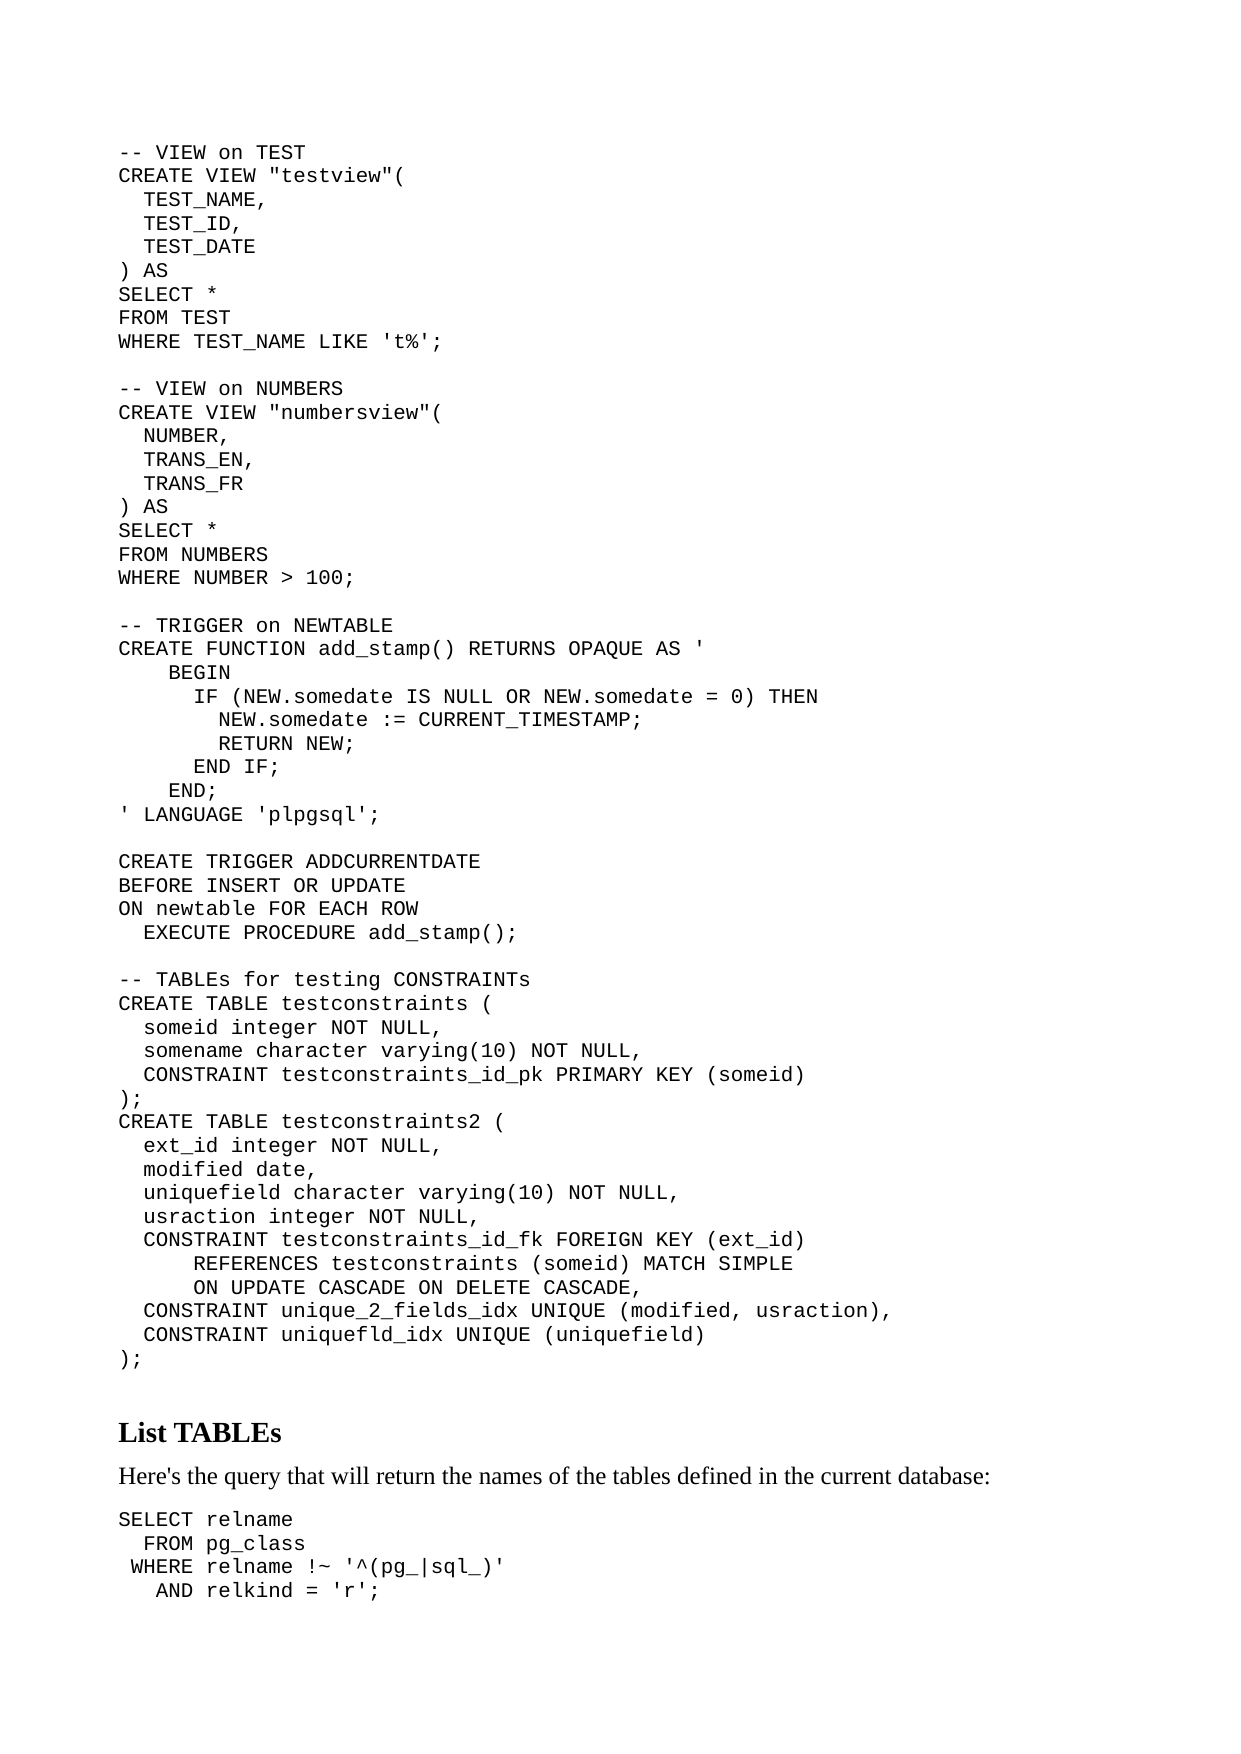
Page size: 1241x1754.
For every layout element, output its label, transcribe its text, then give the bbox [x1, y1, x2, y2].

text CONSTRAINT unique_2_fields_idx UNIQUE (modified, usraction), [118, 1300, 1122, 1324]
text SELECT * [118, 520, 1122, 544]
text CREATE FUNCTION add_stamp() RETURNS OPAQUE AS ' [118, 638, 1122, 662]
text AND relkind = 'r'; [118, 1580, 1122, 1604]
text CONSTRAINT uniquefld_idx UNIQUE (uniquefield) [118, 1324, 1122, 1348]
text CREATE VIEW "numbersview"( [118, 402, 1122, 426]
text TEST_ID, [118, 213, 1122, 236]
text ); [118, 1088, 1122, 1111]
text NUMBER, [118, 426, 1122, 449]
text CREATE TABLE testconstraints2 ( [118, 1111, 1122, 1135]
text END IF; [118, 757, 1122, 780]
text ) AS [118, 496, 1122, 520]
text -- VIEW on NUMBERS [118, 378, 1122, 402]
text -- TABLEs for testing CONSTRAINTs [118, 969, 1122, 993]
text TRANS_EN, [118, 449, 1122, 473]
text FROM TEST [118, 307, 1122, 331]
text WHERE TEST_NAME LIKE 't%'; [118, 331, 1122, 354]
text CREATE TRIGGER ADDCURRENTDATE [118, 851, 1122, 875]
text CONSTRAINT testconstraints_id_pk PRIMARY KEY (someid) [118, 1064, 1122, 1088]
text WHERE NUMBER > 100; [118, 567, 1122, 591]
text ON newtable FOR EACH ROW [118, 898, 1122, 922]
text somename character varying(10) NOT NULL, [118, 1040, 1122, 1064]
text ext_id integer NOT NULL, [118, 1135, 1122, 1158]
subtitle List TABLEs [118, 1415, 1122, 1449]
text BEGIN [118, 662, 1122, 686]
text FROM NUMBERS [118, 544, 1122, 567]
text EXECUTE PROCEDURE add_stamp(); [118, 922, 1122, 946]
text ' LANGUAGE 'plpgsql'; [118, 804, 1122, 827]
text usraction integer NOT NULL, [118, 1206, 1122, 1229]
text someid integer NOT NULL, [118, 1017, 1122, 1040]
text SELECT * [118, 284, 1122, 307]
text -- TRIGGER on NEWTABLE [118, 615, 1122, 638]
text ) AS [118, 260, 1122, 284]
text SELECT relname [118, 1509, 1122, 1533]
text ); [118, 1348, 1122, 1371]
text WHERE relname !~ '^(pg_|sql_)' [118, 1556, 1122, 1580]
text CREATE TABLE testconstraints ( [118, 993, 1122, 1017]
text NEW.somedate := CURRENT_TIMESTAMP; [118, 709, 1122, 733]
text CREATE VIEW "testview"( [118, 165, 1122, 189]
text Here's the query that will return the names of the tables defined in the current database: [118, 1461, 1122, 1490]
text TEST_DATE [118, 236, 1122, 260]
text CONSTRAINT testconstraints_id_fk FOREIGN KEY (ext_id) [118, 1229, 1122, 1253]
text RETURN NEW; [118, 733, 1122, 757]
text uniquefield character varying(10) NOT NULL, [118, 1182, 1122, 1206]
text ON UPDATE CASCADE ON DELETE CASCADE, [118, 1277, 1122, 1300]
text IF (NEW.somedate IS NULL OR NEW.somedate = 0) THEN [118, 686, 1122, 709]
text REFERENCES testconstraints (someid) MATCH SIMPLE [118, 1253, 1122, 1277]
text BEFORE INSERT OR UPDATE [118, 875, 1122, 898]
text TEST_NAME, [118, 189, 1122, 213]
text -- VIEW on TEST [118, 142, 1122, 165]
text END; [118, 780, 1122, 804]
text FROM pg_class [118, 1533, 1122, 1556]
text modified date, [118, 1158, 1122, 1182]
text TRANS_FR [118, 473, 1122, 496]
